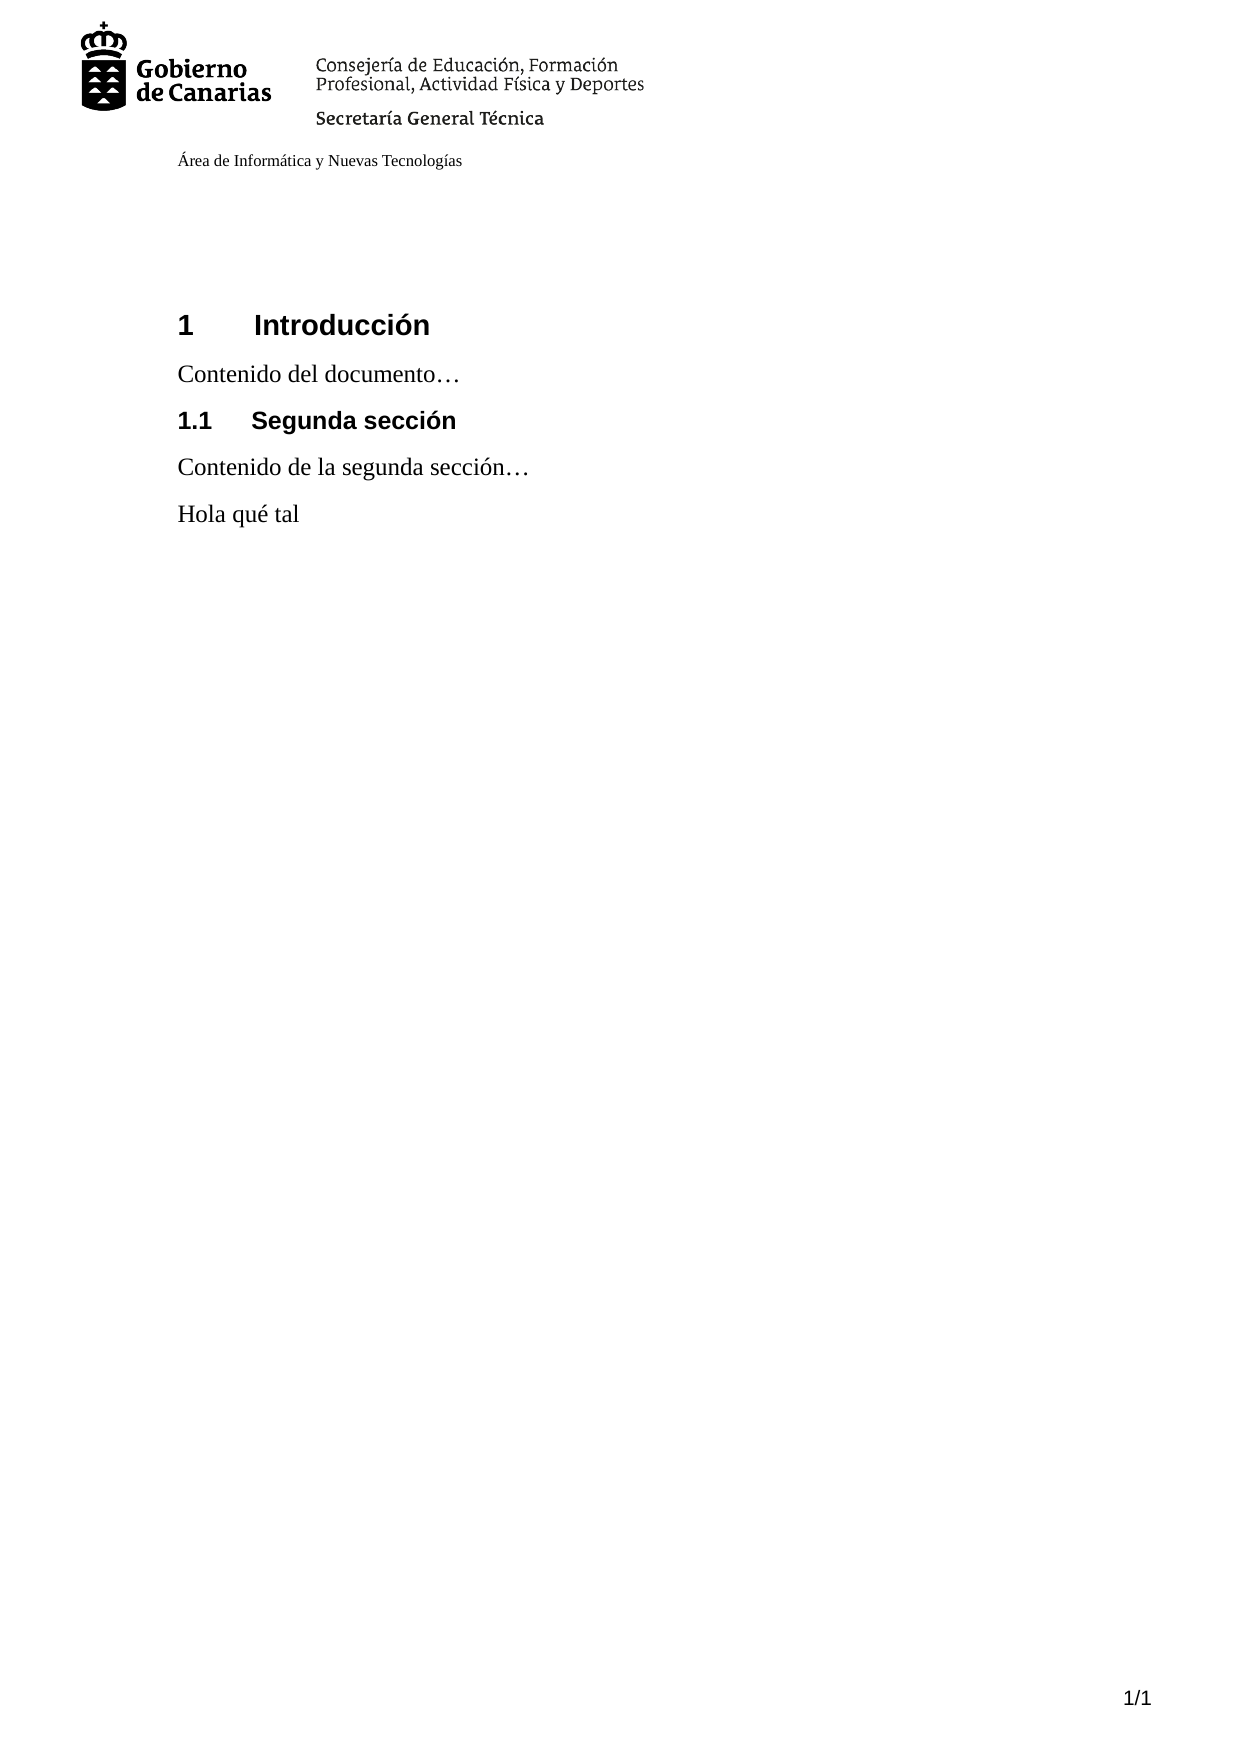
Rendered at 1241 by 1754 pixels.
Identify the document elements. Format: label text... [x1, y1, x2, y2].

text Hola qué tal [177, 499, 1152, 527]
text Contenido del documento… [177, 359, 1152, 388]
subtitle Introducción [177, 308, 1152, 342]
text Contenido de la segunda sección… [177, 452, 1152, 481]
subtitle Segunda sección [177, 406, 1152, 434]
picture [80, 21, 644, 125]
